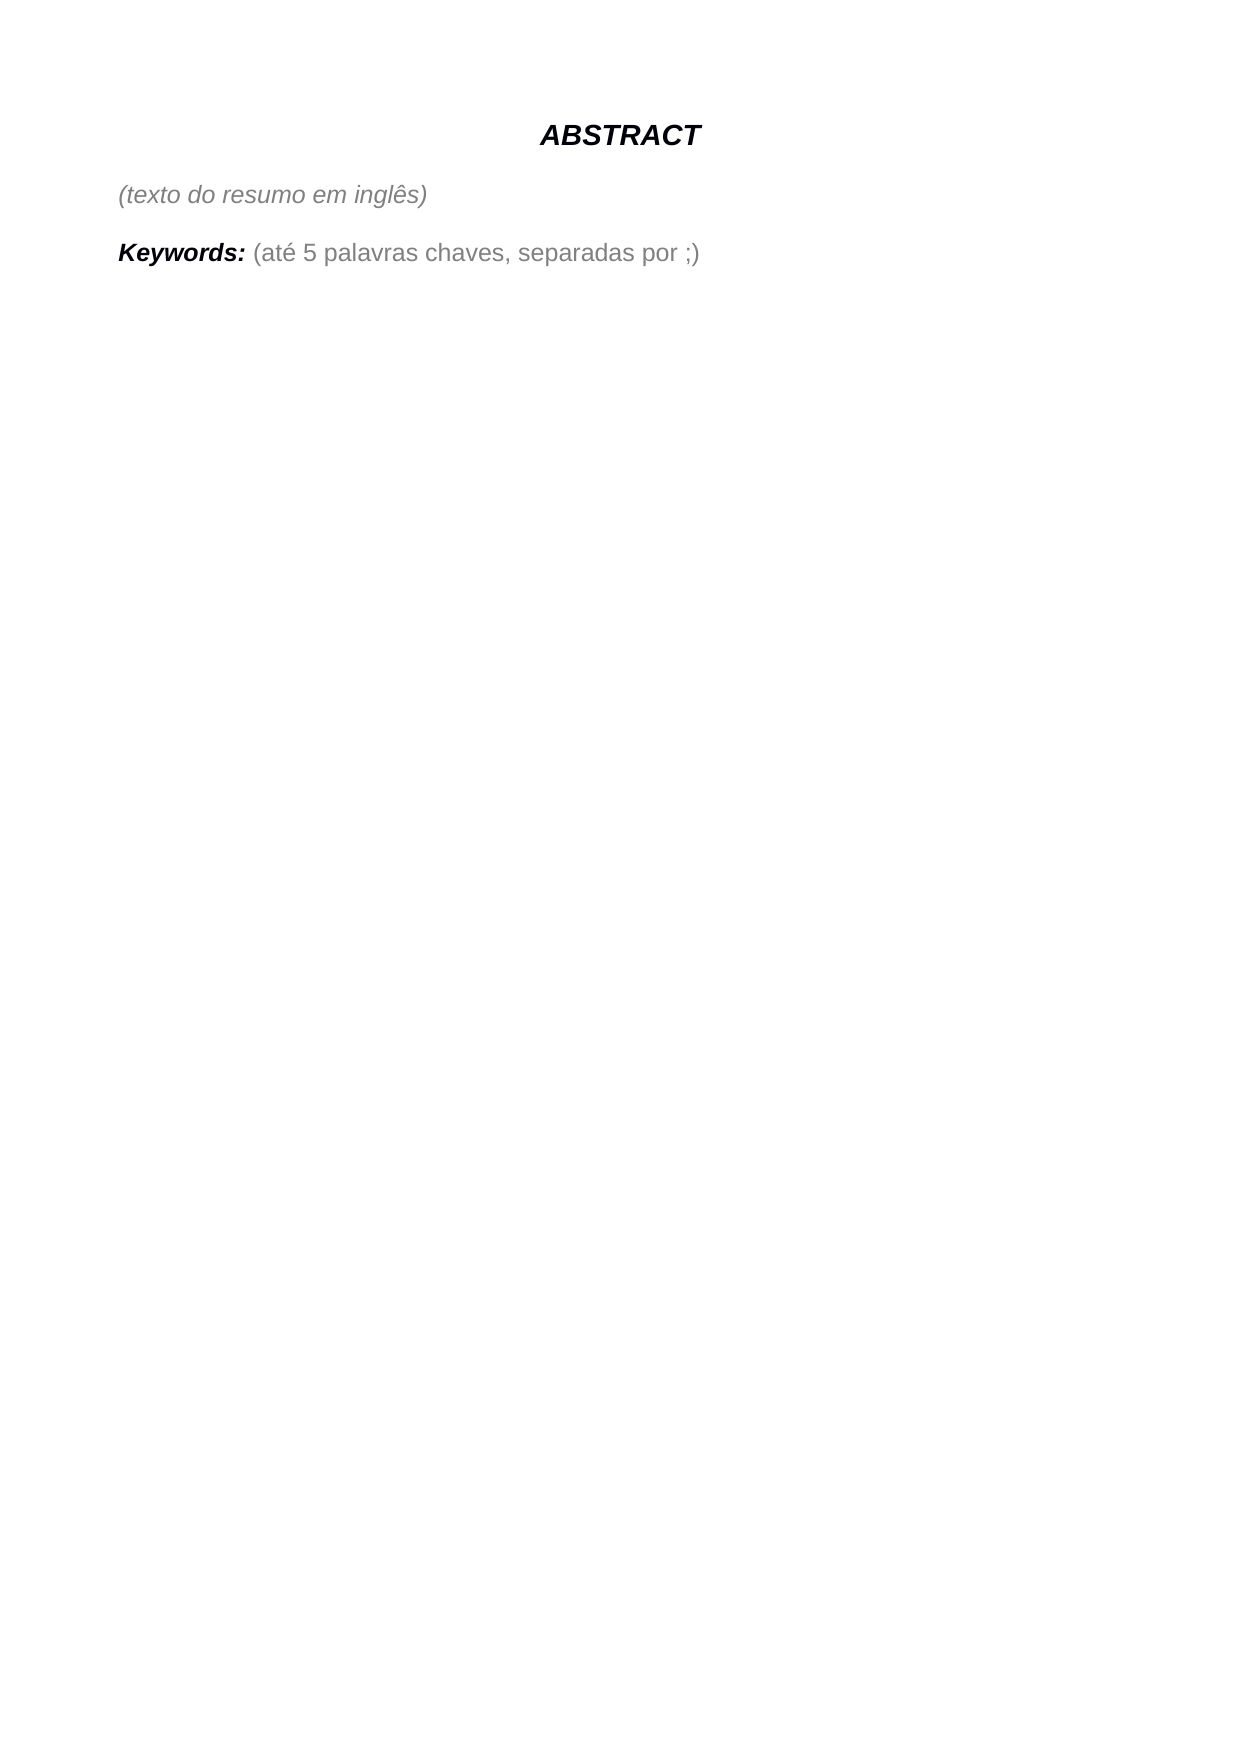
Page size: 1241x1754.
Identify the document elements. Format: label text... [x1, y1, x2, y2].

text (texto do resumo em inglês) [118, 180, 1122, 209]
text ABSTRACT [118, 118, 1122, 152]
text Keywords: (até 5 palavras chaves, separadas por ;) [118, 238, 1122, 267]
